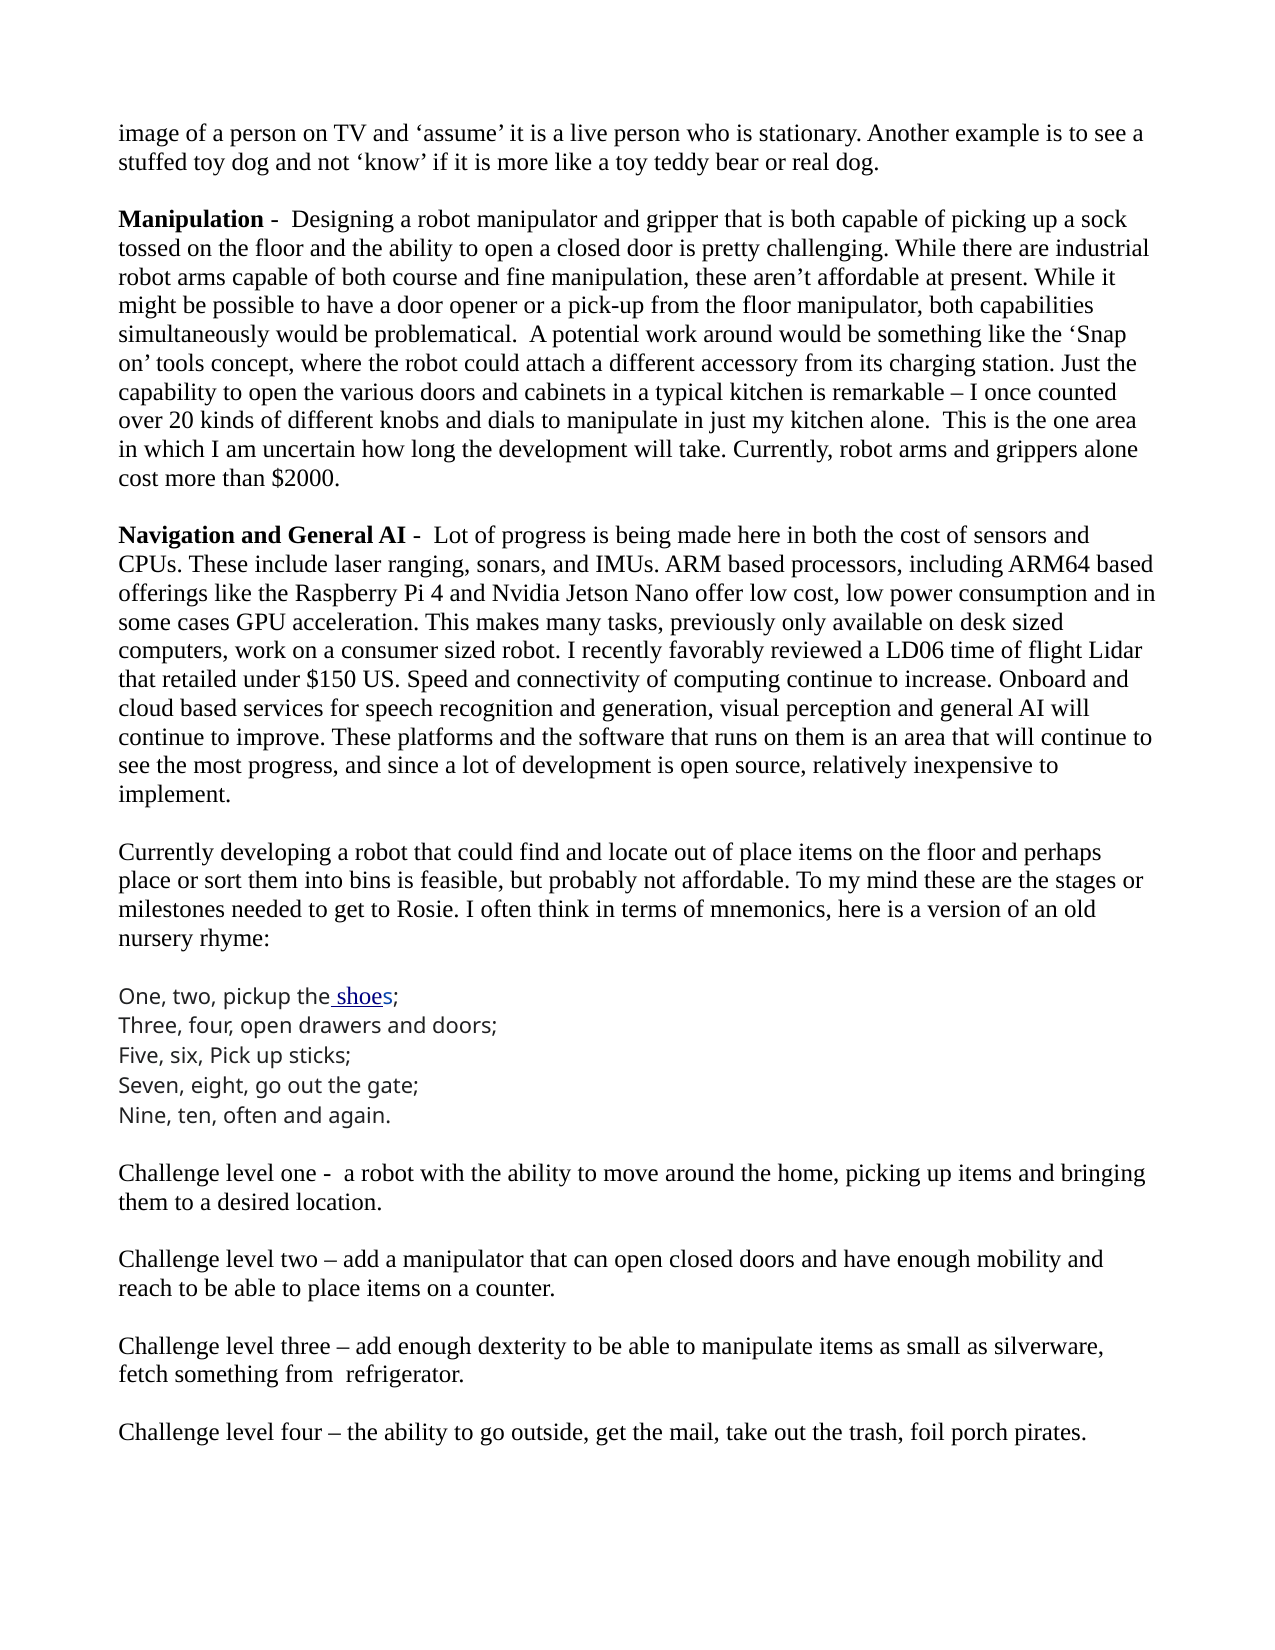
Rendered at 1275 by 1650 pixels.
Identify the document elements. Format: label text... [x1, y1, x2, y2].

list One, two, pickup the shoes; [118, 981, 1157, 1010]
text Challenge level four – the ability to go outside, get the mail, take out the trash, foil porch pirates. [118, 1417, 1157, 1446]
text Currently developing a robot that could find and locate out of place items on the floor and perhaps place or sort them into bins is feasible, but probably not affordable. To my mind these are the stages or milestones needed to get to Rosie. I often think in terms of mnemonics, here is a version of an old nursery rhyme: [118, 837, 1157, 952]
text Challenge level two – add a manipulator that can open closed doors and have enough mobility and reach to be able to place items on a counter. [118, 1244, 1157, 1302]
text Challenge level three – add enough dexterity to be able to manipulate items as small as silverware, fetch something from refrigerator. [118, 1331, 1157, 1388]
list Nine, ten, often and again. [118, 1100, 1157, 1129]
text Navigation and General AI - Lot of progress is being made here in both the cost of sensors and CPUs. These include laser ranging, sonars, and IMUs. ARM based processors, including ARM64 based offerings like the Raspberry Pi 4 and Nvidia Jetson Nano offer low cost, low power consumption and in some cases GPU acceleration. This makes many tasks, previously only available on desk sized computers, work on a consumer sized robot. I recently favorably reviewed a LD06 time of flight Lidar that retailed under $150 US. Speed and connectivity of computing continue to increase. Onboard and cloud based services for speech recognition and generation, visual perception and general AI will continue to improve. These platforms and the software that runs on them is an area that will continue to see the most progress, and since a lot of development is open source, relatively inexpensive to implement. [118, 521, 1157, 808]
list Five, six, Pick up sticks; [118, 1040, 1157, 1070]
text Manipulation - Designing a robot manipulator and gripper that is both capable of picking up a sock tossed on the floor and the ability to open a closed door is pretty challenging. While there are industrial robot arms capable of both course and fine manipulation, these aren’t affordable at present. While it might be possible to have a door opener or a pick-up from the floor manipulator, both capabilities simultaneously would be problematical. A potential work around would be something like the ‘Snap on’ tools concept, where the robot could attach a different accessory from its charging station. Just the capability to open the various doors and cabinets in a typical kitchen is remarkable – I once counted over 20 kinds of different knobs and dials to manipulate in just my kitchen alone. This is the one area in which I am uncertain how long the development will take. Currently, robot arms and grippers alone cost more than $2000. [118, 204, 1157, 492]
list Three, four, open drawers and doors; [118, 1010, 1157, 1040]
text Challenge level one - a robot with the ability to move around the home, picking up items and bringing them to a desired location. [118, 1158, 1157, 1216]
list Seven, eight, go out the gate; [118, 1070, 1157, 1100]
text image of a person on TV and ‘assume’ it is a live person who is stationary. Another example is to see a stuffed toy dog and not ‘know’ if it is more like a toy teddy bear or real dog. [118, 118, 1157, 176]
